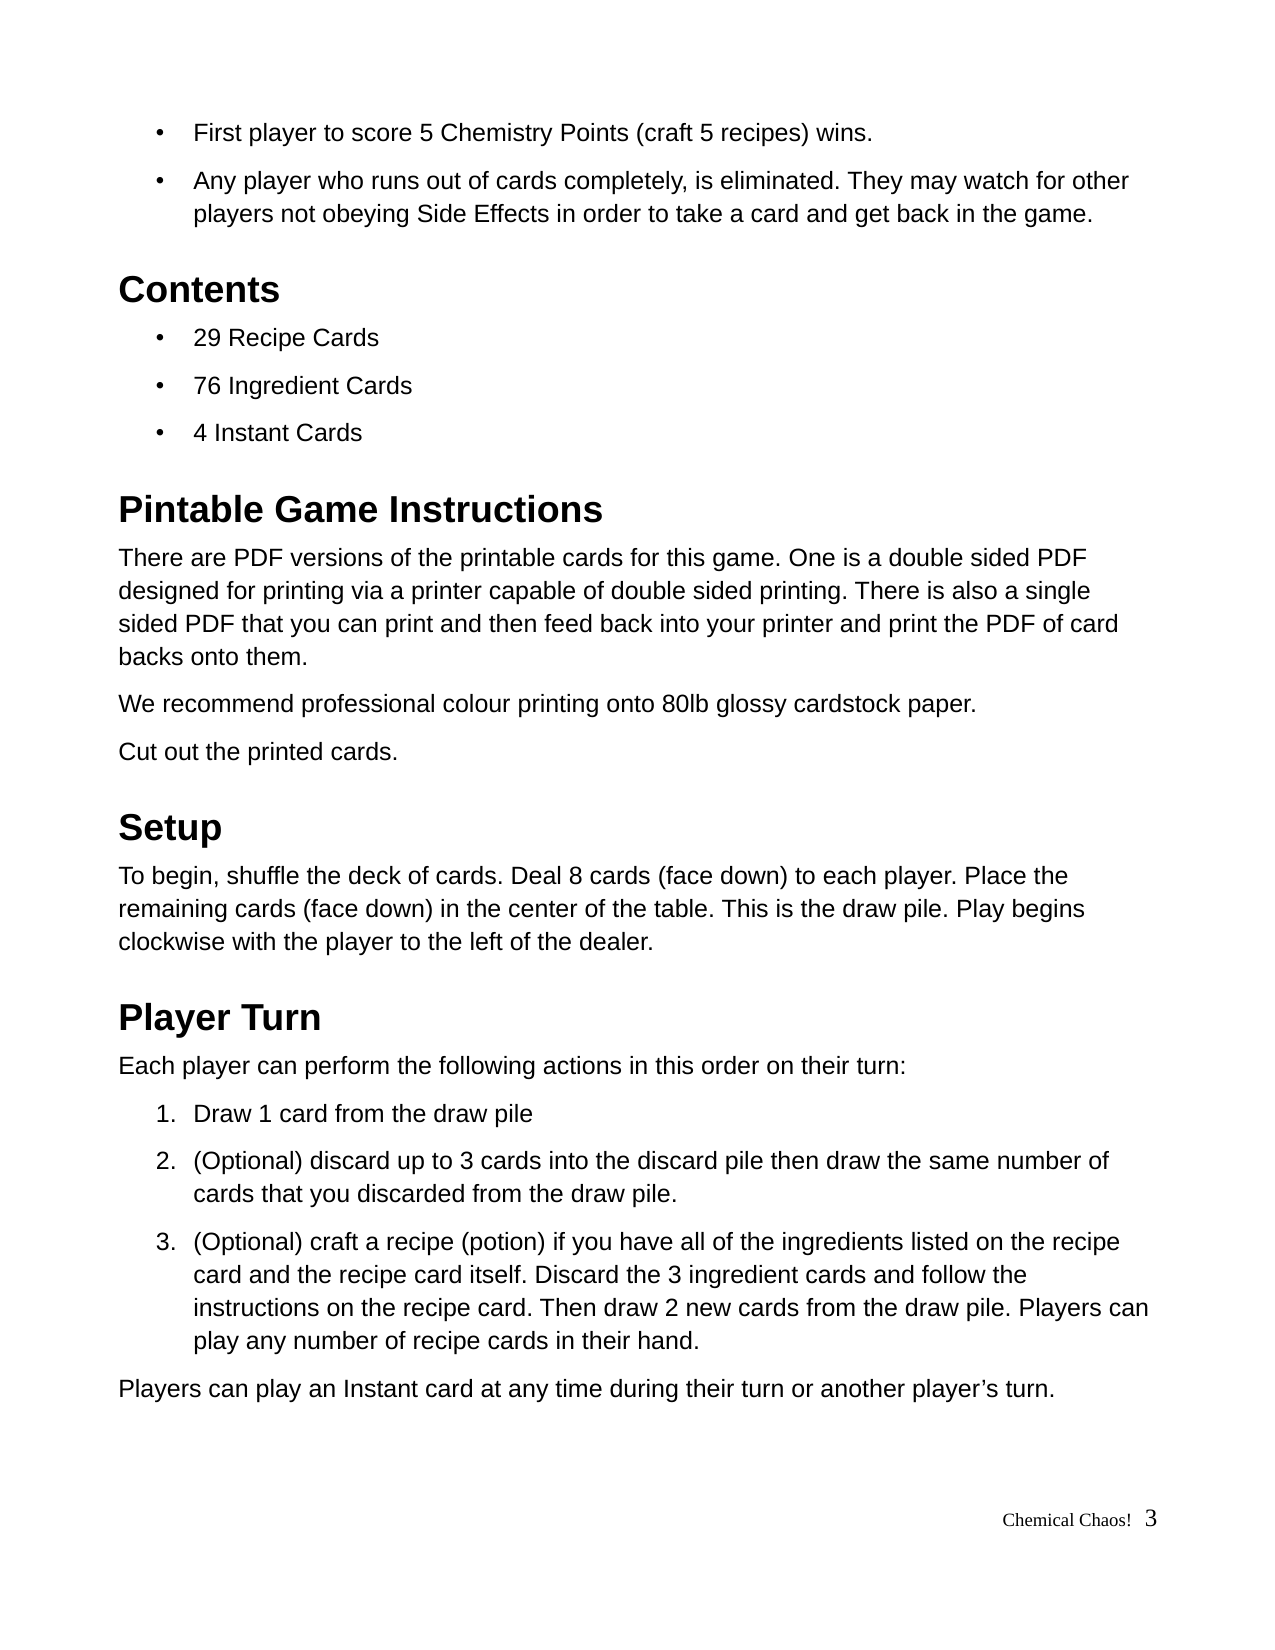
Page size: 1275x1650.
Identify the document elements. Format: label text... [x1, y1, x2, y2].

list First player to score 5 Chemistry Points (craft 5 recipes) wins. [156, 118, 1157, 147]
text Players can play an Instant card at any time during their turn or another player’s turn. [118, 1373, 1157, 1402]
list Any player who runs out of cards completely, is eliminated. They may watch for other players not obeying Side Effects in order to take a card and get back in the game. [156, 166, 1157, 228]
list 4 Instant Cards [156, 418, 1157, 447]
text We recommend professional colour printing onto 80lb glossy cardstock paper. [118, 689, 1157, 718]
text Each player can perform the following actions in this order on their turn: [118, 1051, 1157, 1080]
list Draw 1 card from the draw pile [156, 1099, 1157, 1127]
subtitle Player Turn [118, 995, 1157, 1038]
text Cut out the printed cards. [118, 737, 1157, 766]
list 76 Ingredient Cards [156, 371, 1157, 399]
subtitle Setup [118, 805, 1157, 848]
list 29 Recipe Cards [156, 323, 1157, 352]
subtitle Contents [118, 267, 1157, 311]
list (Optional) discard up to 3 cards into the discard pile then draw the same number of cards that you discarded from the draw pile. [156, 1146, 1157, 1208]
subtitle Pintable Game Instructions [118, 487, 1157, 530]
list (Optional) craft a recipe (potion) if you have all of the ingredients listed on the recipe card and the recipe card itself. Discard the 3 ingredient cards and follow the instructions on the recipe card. Then draw 2 new cards from the draw pile. Players can play any number of recipe cards in their hand. [156, 1227, 1157, 1355]
text To begin, shuffle the deck of cards. Deal 8 cards (face down) to each player. Place the remaining cards (face down) in the center of the table. This is the draw pile. Play begins clockwise with the player to the left of the dealer. [118, 861, 1157, 956]
text There are PDF versions of the printable cards for this game. One is a double sided PDF designed for printing via a printer capable of double sided printing. There is also a single sided PDF that you can print and then feed back into your printer and print the PDF of card backs onto them. [118, 543, 1157, 670]
